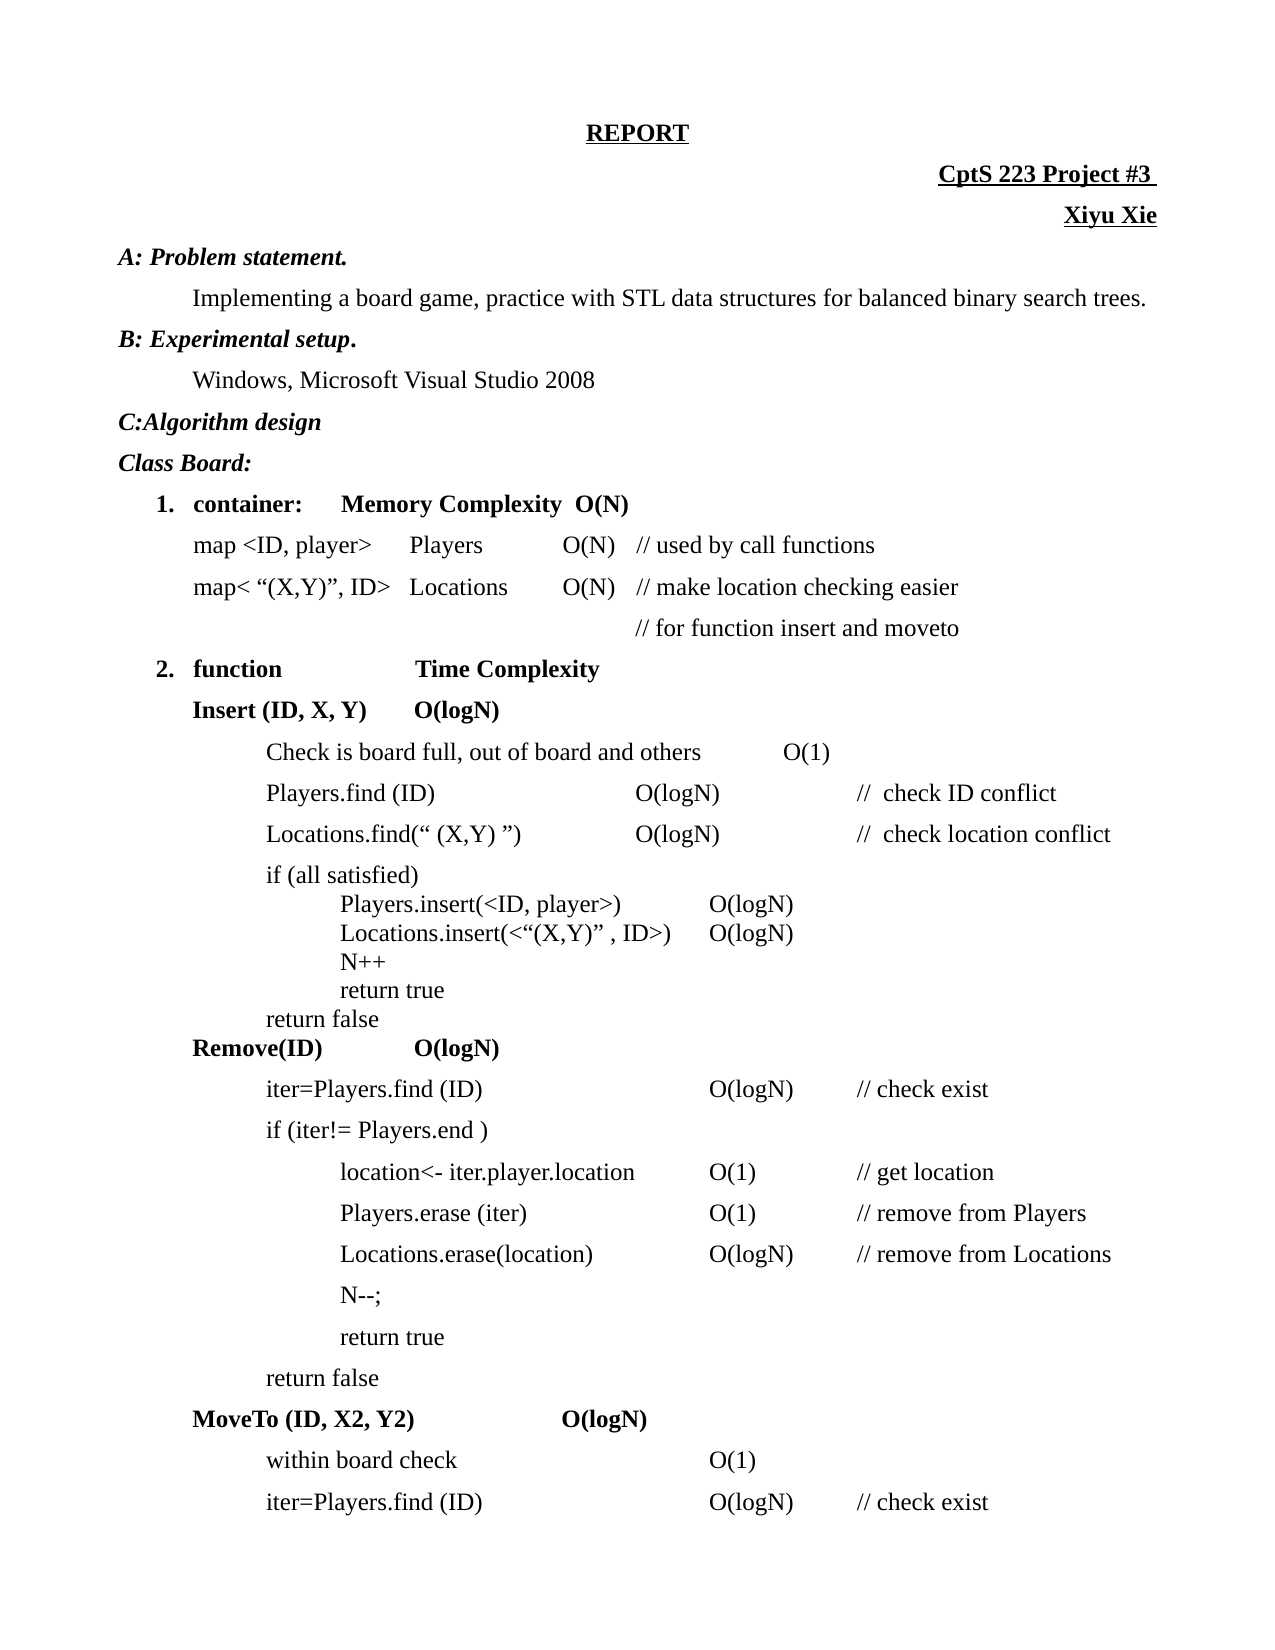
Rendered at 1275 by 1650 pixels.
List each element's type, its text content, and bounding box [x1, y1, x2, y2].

list map <ID, player> Players O(N) // used by call functions [156, 531, 1157, 559]
text Implementing a board game, practice with STL data structures for balanced binary search trees. [118, 283, 1157, 312]
text within board check O(1) [118, 1446, 1157, 1474]
text N++ [118, 947, 1157, 976]
text if (all satisfied) [118, 861, 1157, 889]
text Locations.find(“ (X,Y) ”) O(logN) // check location conflict [118, 819, 1157, 848]
text Players.find (ID) O(logN) // check ID conflict [118, 778, 1157, 807]
text return true [118, 976, 1157, 1004]
text Locations.erase(location) O(logN) // remove from Locations [118, 1239, 1157, 1268]
text Check is board full, out of board and others O(1) [118, 737, 1157, 766]
text Xiyu Xie [118, 201, 1157, 229]
text iter=Players.find (ID) O(logN) // check exist [118, 1074, 1157, 1103]
text CptS 223 Project #3 [118, 159, 1157, 188]
text Class Board: [118, 448, 1157, 477]
text return false [118, 1363, 1157, 1392]
text if (iter!= Players.end ) [118, 1116, 1157, 1144]
text B: Experimental setup. [118, 324, 1157, 353]
text N--; [118, 1281, 1157, 1309]
text iter=Players.find (ID) O(logN) // check exist [118, 1487, 1157, 1516]
text Players.insert(<ID, player>) O(logN) [118, 889, 1157, 918]
list map< “(X,Y)”, ID> Locations O(N) // make location checking easier [156, 572, 1157, 601]
text REPORT [118, 118, 1157, 147]
text Players.erase (iter) O(1) // remove from Players [118, 1198, 1157, 1227]
text A: Problem statement. [118, 242, 1157, 271]
text Remove(ID) O(logN) [118, 1033, 1157, 1062]
text return false [118, 1004, 1157, 1033]
text location<- iter.player.location O(1) // get location [118, 1157, 1157, 1186]
text Locations.insert(<“(X,Y)” , ID>) O(logN) [118, 918, 1157, 947]
text Insert (ID, X, Y) O(logN) [118, 696, 1157, 724]
text MoveTo (ID, X2, Y2) O(logN) [118, 1404, 1157, 1433]
list function Time Complexity [156, 654, 1157, 683]
list container: Memory Complexity O(N) [156, 489, 1157, 518]
text return true [118, 1322, 1157, 1351]
text Windows, Microsoft Visual Studio 2008 [118, 366, 1157, 394]
text // for function insert and moveto [118, 613, 1157, 642]
text C:Algorithm design [118, 407, 1157, 436]
